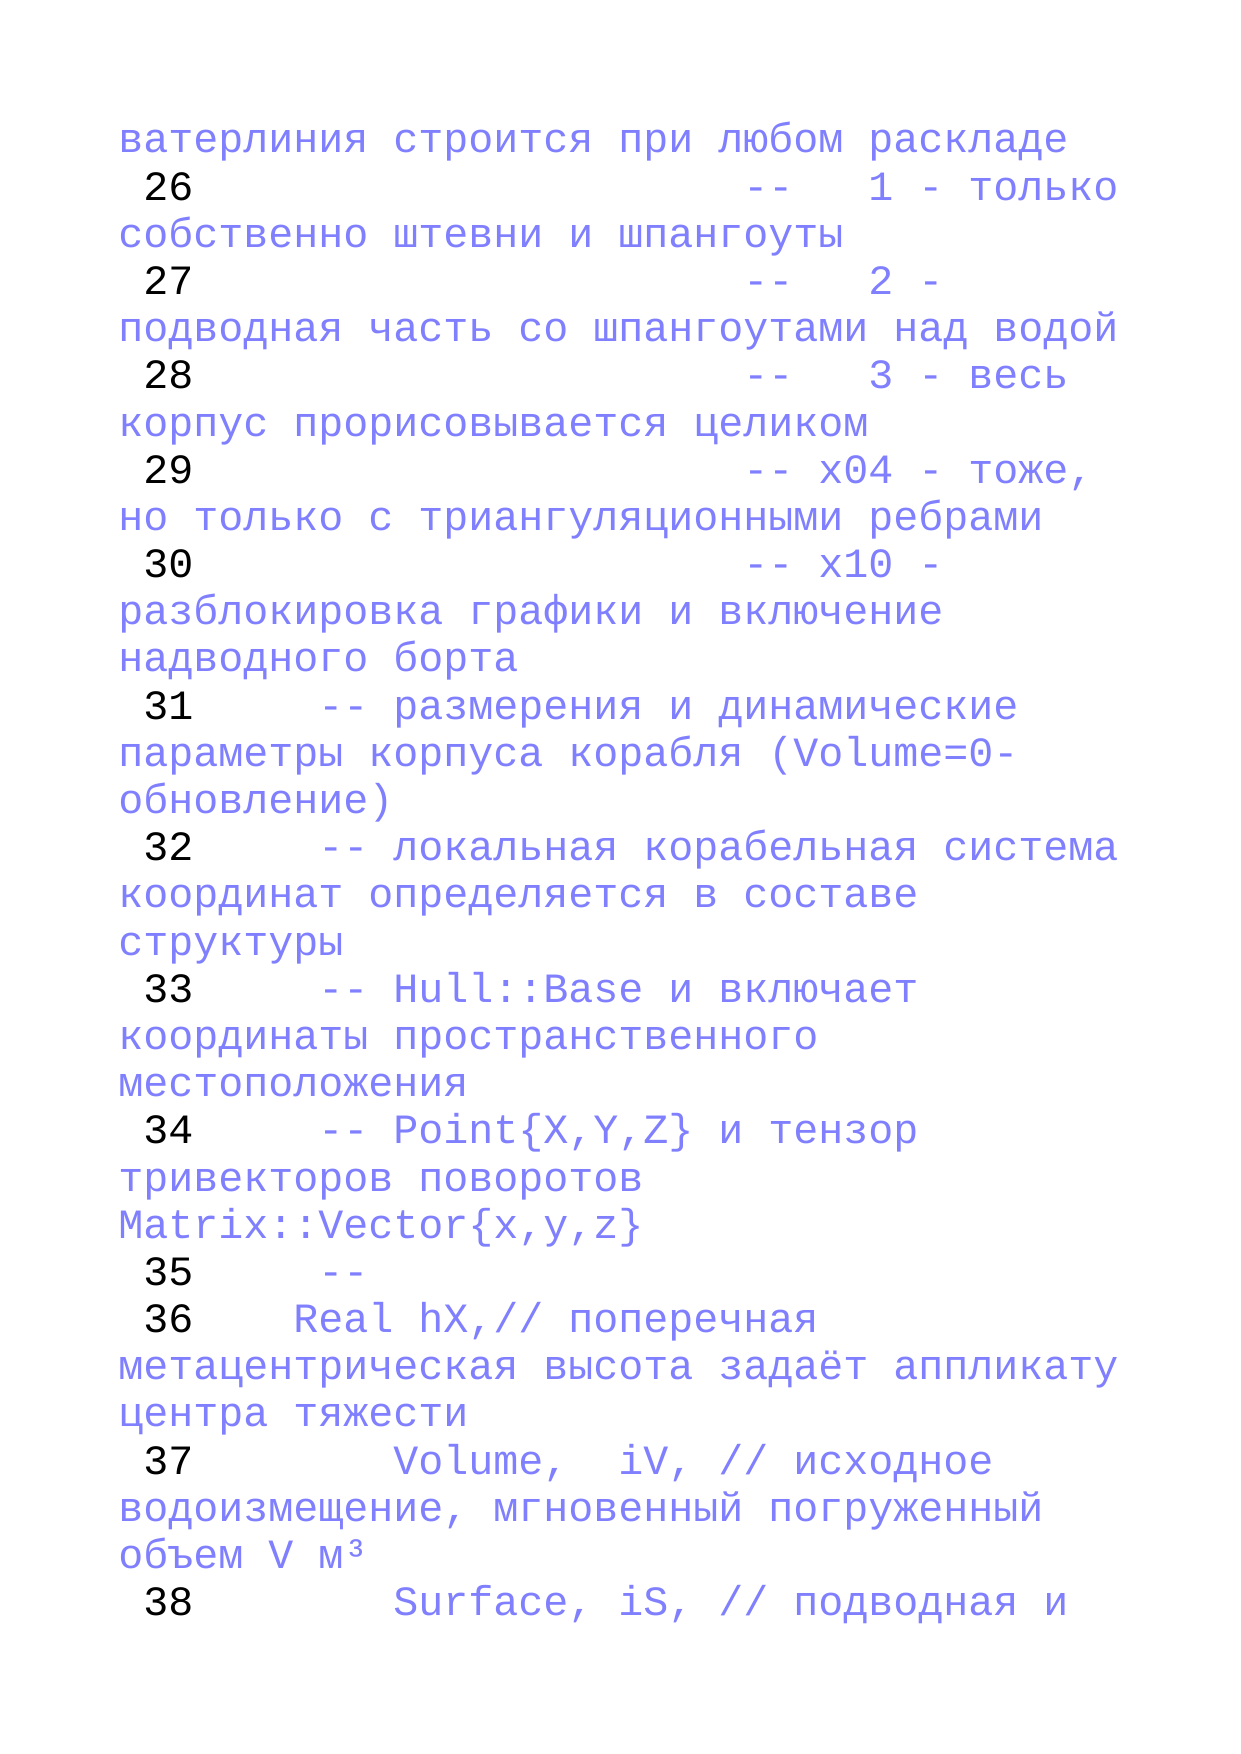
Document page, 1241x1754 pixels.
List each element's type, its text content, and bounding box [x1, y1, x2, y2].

subtitle 29 -- х04 - тоже, но только с триангуляционными ребрами [118, 448, 1122, 543]
subtitle 36 Real hX,// поперечная метацентрическая высота задаёт аппликату центра тяжести [118, 1298, 1122, 1439]
subtitle 32 -- локальная корабельная система координат определяется в составе структуры [118, 826, 1122, 967]
subtitle 26 -- 1 - только собственно штевни и шпангоуты [118, 165, 1122, 260]
subtitle 27 -- 2 - подводная часть со шпангоутами над водой [118, 260, 1122, 354]
subtitle 34 -- Point{X,Y,Z} и тензор тривекторов поворотов Matrix::Vector{x,y,z} [118, 1109, 1122, 1251]
subtitle 33 -- Hull::Base и включает координаты пространственного местоположения [118, 967, 1122, 1109]
subtitle 38 Surface, iS, // подводная и [118, 1581, 1122, 1628]
subtitle 35 -- [118, 1251, 1122, 1298]
subtitle - ватерлиния строится при любом раскладе [118, 118, 1122, 165]
subtitle 31 -- размерения и динамические параметры корпуса корабля (Volume=0-обновление) [118, 684, 1122, 826]
subtitle 28 -- 3 - весь корпус прорисовывается целиком [118, 354, 1122, 448]
subtitle 37 Volume, iV, // исходное водоизмещение, мгновенный погруженный объем V м³ [118, 1439, 1122, 1581]
subtitle 30 -- х10 - разблокировка графики и включение надводного борта [118, 543, 1122, 684]
